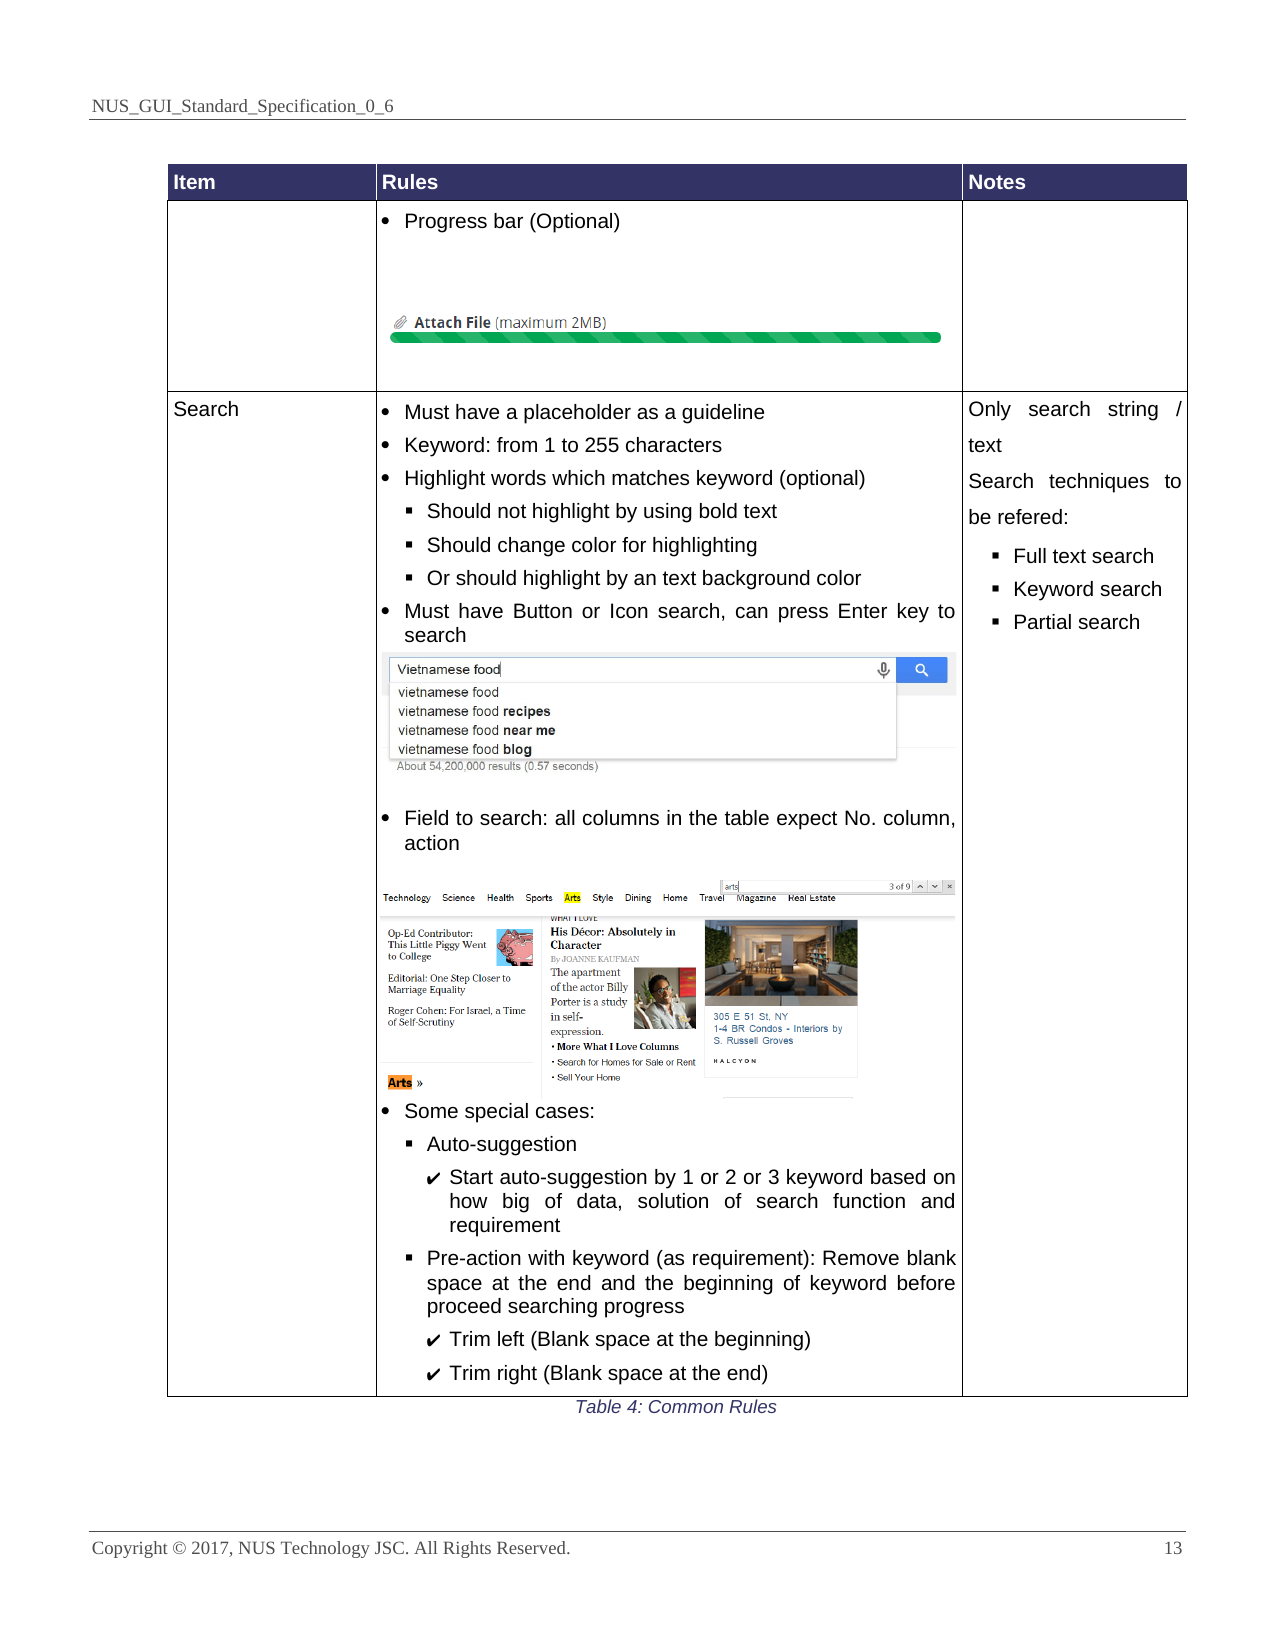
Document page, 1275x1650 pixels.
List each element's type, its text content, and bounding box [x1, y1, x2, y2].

text Table 4: Common Rules [167, 1397, 1186, 1418]
table_header Notes [963, 164, 1187, 200]
table_cell Maximum per file: 2MB Have confirm message to inform when deleting file Need guideline for end user Size Format Drag & Drop (Optional) Progress bar (Optional) [377, 201, 962, 391]
picture [380, 301, 956, 356]
table_cell [963, 201, 1187, 391]
table_header Item [168, 164, 376, 200]
table_header Rules [377, 164, 962, 200]
table_cell Search [168, 392, 376, 1396]
table_cell Must have a placeholder as a guideline Keyword: from 1 to 255 characters Highlight words which matches keyword (optional) Should not highlight by using bold text Should change color for highlighting Or should highlight by an text background color Must have Button or Icon search, can press Enter key to search Field to search: all columns in the table expect No. column, action Some special cases: Auto-suggestion Start auto-suggestion by 1 or 2 or 3 keyword based on how big of data, solution of search function and requirement Pre-action with keyword (as requirement): Remove blank space at the end and the beginning of keyword before proceed searching progress Trim left (Blank space at the beginning) Trim right (Blank space at the end) [377, 392, 962, 1396]
picture [381, 652, 957, 774]
table_cell [168, 201, 376, 391]
picture [380, 880, 955, 1099]
table_cell Only search string / text Search techniques to be refered: Full text search Keyword search Partial search [963, 392, 1187, 1396]
